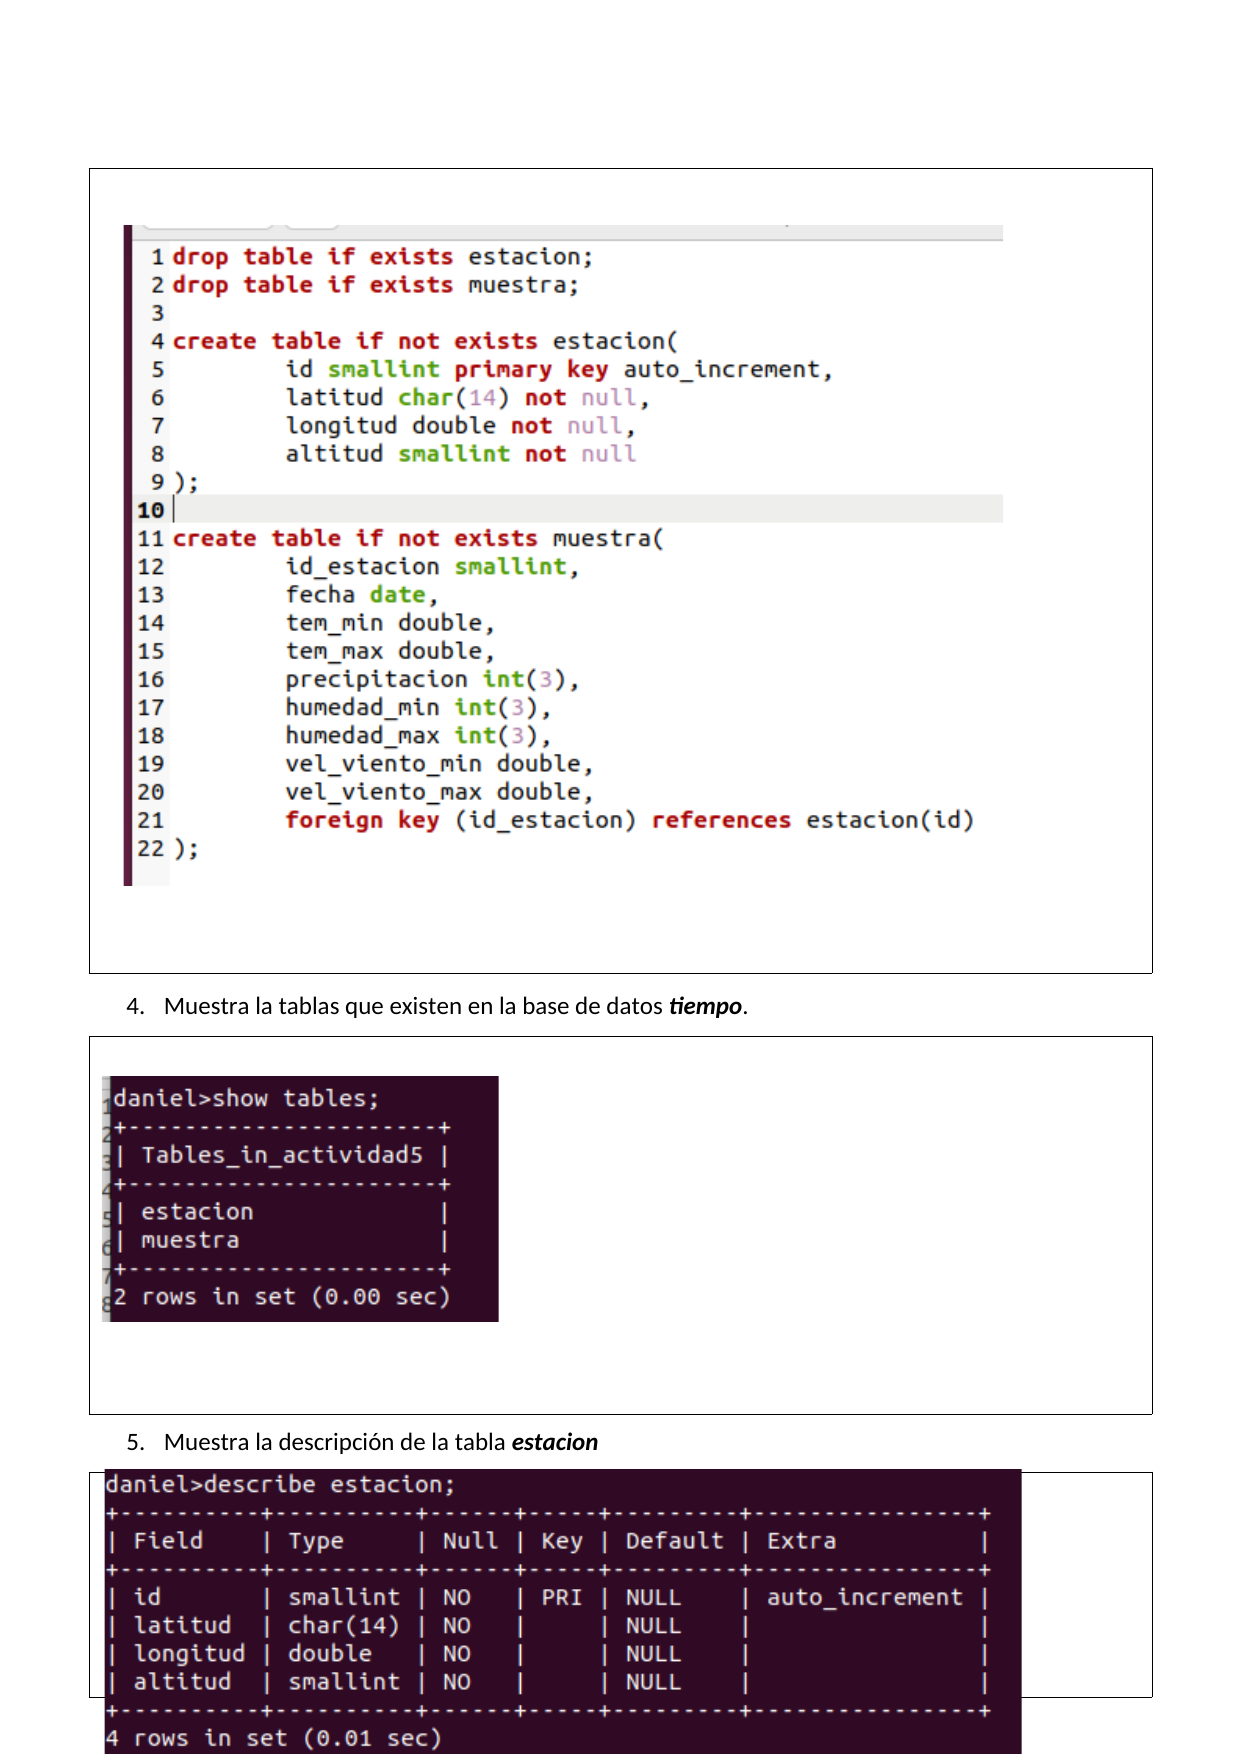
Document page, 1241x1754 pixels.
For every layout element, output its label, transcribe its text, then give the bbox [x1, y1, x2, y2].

picture [123, 225, 1004, 886]
list Muestra la tablas que existen en la base de datos tiempo. [126, 990, 1152, 1021]
table_header [1022, 1473, 1152, 1697]
table_header [90, 169, 1152, 973]
picture [101, 1076, 499, 1322]
list Muestra la descripción de la tabla estacion [126, 1426, 1152, 1456]
picture [104, 1469, 1022, 1754]
table_header [90, 1473, 104, 1697]
table_header [90, 1037, 1152, 1414]
